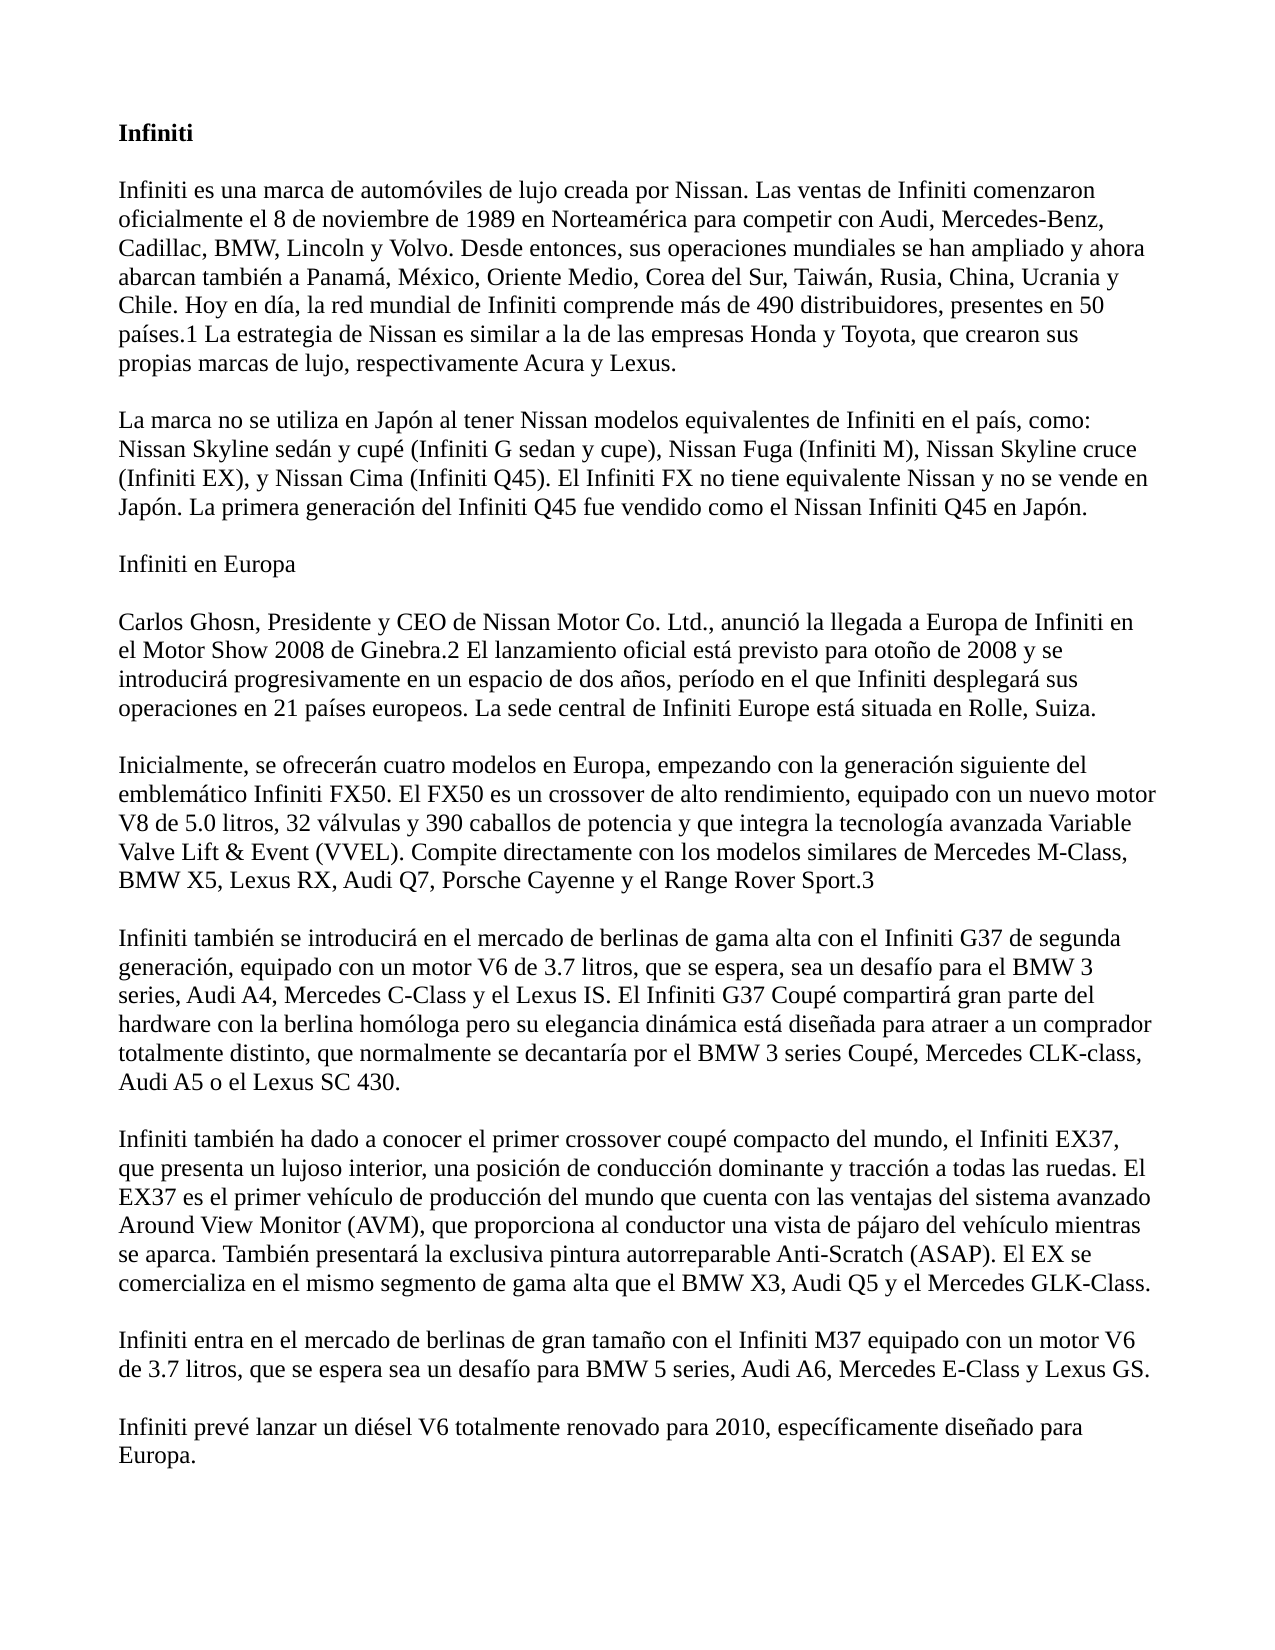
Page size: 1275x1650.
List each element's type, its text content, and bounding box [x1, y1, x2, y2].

text La marca no se utiliza en Japón al tener Nissan modelos equivalentes de Infiniti en el país, como: Nissan Skyline sedán y cupé (Infiniti G sedan y cupe), Nissan Fuga (Infiniti M), Nissan Skyline cruce (Infiniti EX), y Nissan Cima (Infiniti Q45). El Infiniti FX no tiene equivalente Nissan y no se vende en Japón. La primera generación del Infiniti Q45 fue vendido como el Nissan Infiniti Q45 en Japón. [118, 406, 1157, 521]
text Infiniti también ha dado a conocer el primer crossover coupé compacto del mundo, el Infiniti EX37, que presenta un lujoso interior, una posición de conducción dominante y tracción a todas las ruedas. El EX37 es el primer vehículo de producción del mundo que cuenta con las ventajas del sistema avanzado Around View Monitor (AVM), que proporciona al conductor una vista de pájaro del vehículo mientras se aparca. También presentará la exclusiva pintura autorreparable Anti-Scratch (ASAP). El EX se comercializa en el mismo segmento de gama alta que el BMW X3, Audi Q5 y el Mercedes GLK-Class. [118, 1124, 1157, 1297]
text Carlos Ghosn, Presidente y CEO de Nissan Motor Co. Ltd., anunció la llegada a Europa de Infiniti en el Motor Show 2008 de Ginebra.2​ El lanzamiento oficial está previsto para otoño de 2008 y se introducirá progresivamente en un espacio de dos años, período en el que Infiniti desplegará sus operaciones en 21 países europeos. La sede central de Infiniti Europe está situada en Rolle, Suiza. [118, 607, 1157, 722]
text Inicialmente, se ofrecerán cuatro modelos en Europa, empezando con la generación siguiente del emblemático Infiniti FX50. El FX50 es un crossover de alto rendimiento, equipado con un nuevo motor V8 de 5.0 litros, 32 válvulas y 390 caballos de potencia y que integra la tecnología avanzada Variable Valve Lift & Event (VVEL). Compite directamente con los modelos similares de Mercedes M-Class, BMW X5, Lexus RX, Audi Q7, Porsche Cayenne y el Range Rover Sport.3​ [118, 751, 1157, 894]
text Infiniti entra en el mercado de berlinas de gran tamaño con el Infiniti M37 equipado con un motor V6 de 3.7 litros, que se espera sea un desafío para BMW 5 series, Audi A6, Mercedes E-Class y Lexus GS. [118, 1326, 1157, 1383]
text Infiniti en Europa [118, 549, 1157, 578]
text Infiniti [118, 118, 1157, 147]
text Infiniti también se introducirá en el mercado de berlinas de gama alta con el Infiniti G37 de segunda generación, equipado con un motor V6 de 3.7 litros, que se espera, sea un desafío para el BMW 3 series, Audi A4, Mercedes C-Class y el Lexus IS. El Infiniti G37 Coupé compartirá gran parte del hardware con la berlina homóloga pero su elegancia dinámica está diseñada para atraer a un comprador totalmente distinto, que normalmente se decantaría por el BMW 3 series Coupé, Mercedes CLK-class, Audi A5 o el Lexus SC 430. [118, 923, 1157, 1096]
text Infiniti prevé lanzar un diésel V6 totalmente renovado para 2010, específicamente diseñado para Europa. [118, 1412, 1157, 1469]
text Infiniti es una marca de automóviles de lujo creada por Nissan. Las ventas de Infiniti comenzaron oficialmente el 8 de noviembre de 1989 en Norteamérica para competir con Audi, Mercedes-Benz, Cadillac, BMW, Lincoln y Volvo. Desde entonces, sus operaciones mundiales se han ampliado y ahora abarcan también a Panamá, México, Oriente Medio, Corea del Sur, Taiwán, Rusia, China, Ucrania y Chile. Hoy en día, la red mundial de Infiniti comprende más de 490 distribuidores, presentes en 50 países.1​ La estrategia de Nissan es similar a la de las empresas Honda y Toyota, que crearon sus propias marcas de lujo, respectivamente Acura y Lexus. [118, 176, 1157, 377]
